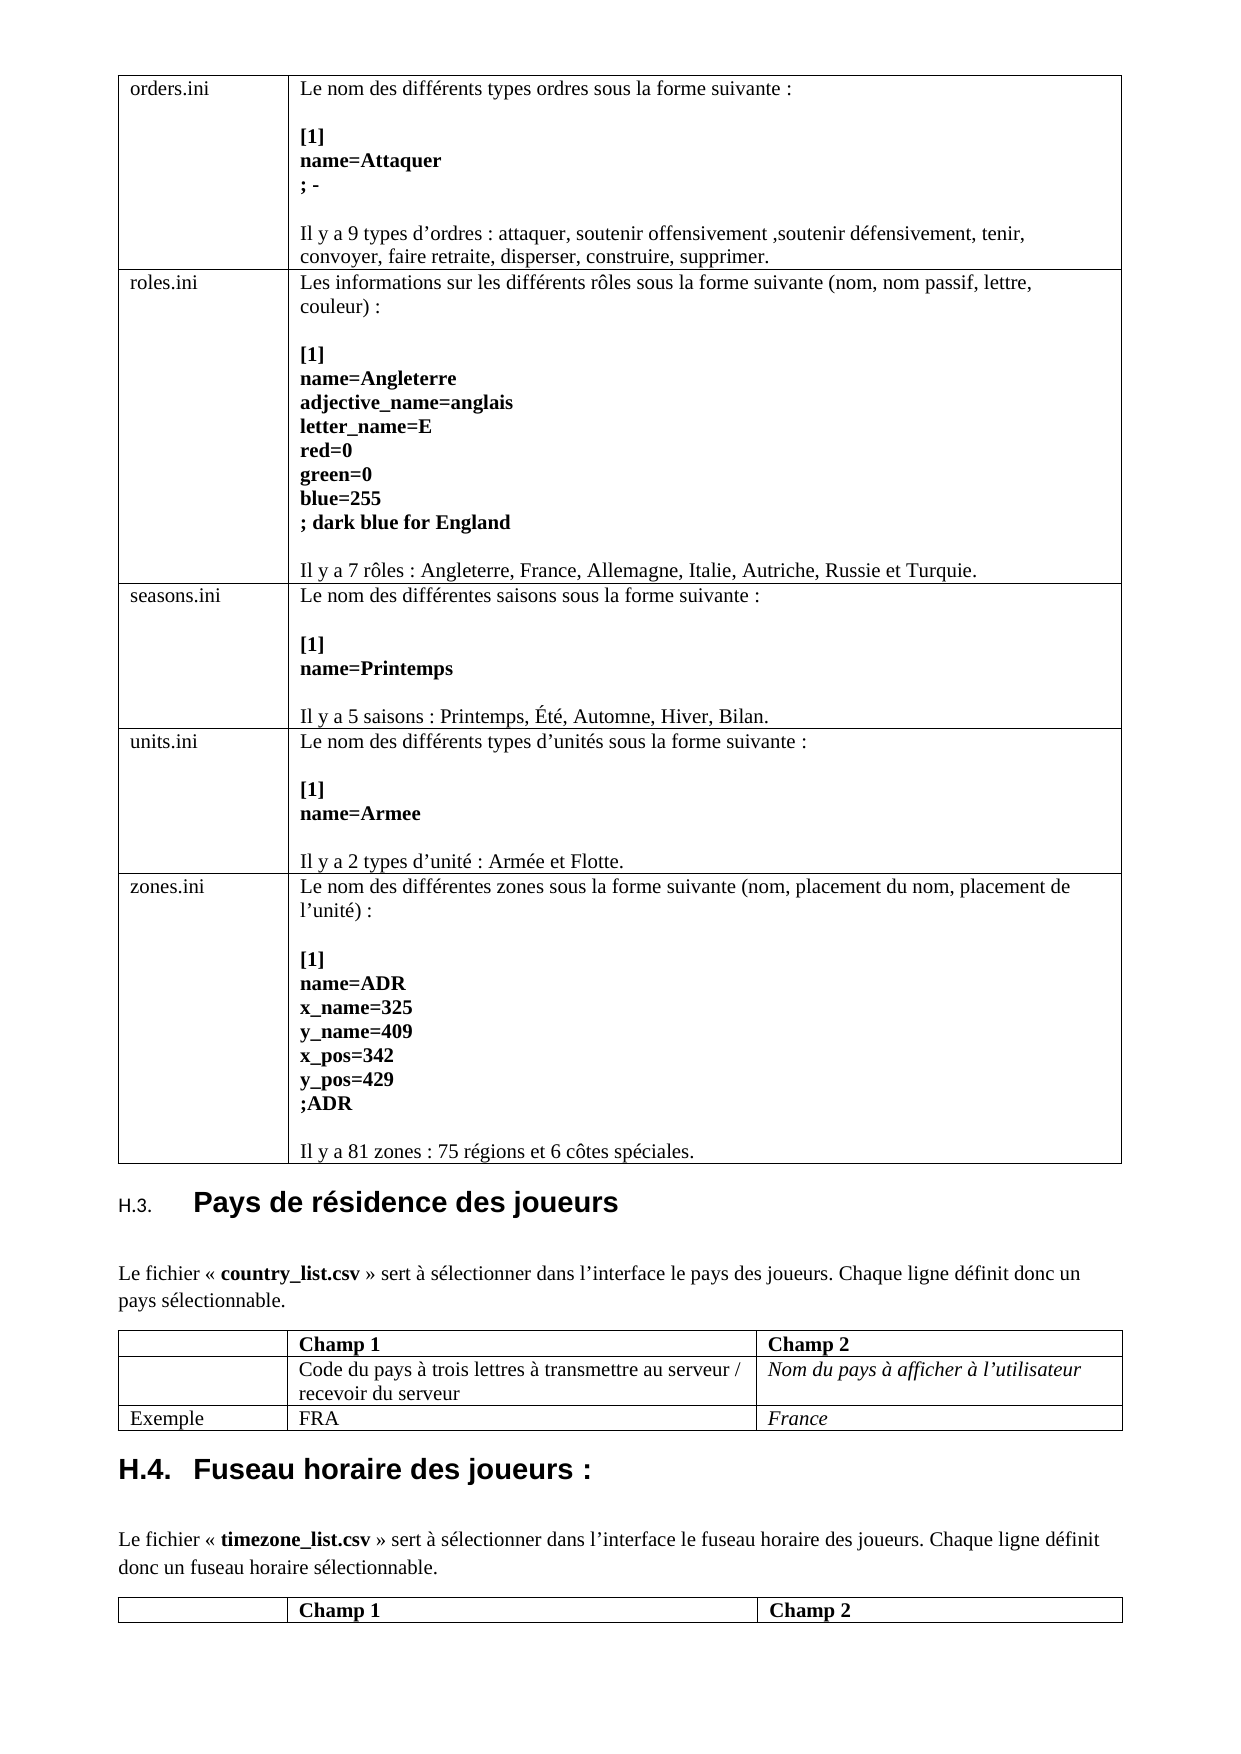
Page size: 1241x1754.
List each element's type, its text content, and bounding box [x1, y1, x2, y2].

table_cell Nom du pays à afficher à l’utilisateur [757, 1357, 1122, 1405]
table_header Champ 2 [758, 1598, 1122, 1622]
table_cell France [757, 1406, 1122, 1430]
table_cell orders.ini [119, 76, 288, 268]
table_header Champ 1 [288, 1598, 757, 1622]
table_cell [119, 1357, 287, 1405]
text Le fichier « timezone_list.csv » sert à sélectionner dans l’interface le fuseau horaire des joueurs. Chaque ligne définit donc un fuseau horaire sélectionnable. [118, 1527, 1122, 1579]
table_cell seasons.ini [119, 584, 288, 728]
table_cell Le nom des différentes zones sous la forme suivante (nom, placement du nom, placement de l’unité) : [1] name=ADR x_name=325 y_name=409 x_pos=342 y_pos=429 ;ADR Il y a 81 zones : 75 régions et 6 côtes spéciales. [289, 874, 1121, 1163]
table_cell roles.ini [119, 270, 288, 582]
table_cell Le nom des différentes saisons sous la forme suivante : [1] name=Printemps Il y a 5 saisons : Printemps, Été, Automne, Hiver, Bilan. [289, 584, 1121, 728]
table_cell units.ini [119, 729, 288, 873]
list Pays de résidence des joueurs [118, 1185, 1122, 1218]
table_header Champ 2 [757, 1331, 1122, 1356]
table_cell Code du pays à trois lettres à transmettre au serveur / recevoir du serveur [288, 1357, 756, 1405]
table_cell FRA [288, 1406, 756, 1430]
table_header [119, 1331, 287, 1356]
table_cell Les informations sur les différents rôles sous la forme suivante (nom, nom passif, lettre, couleur) : [1] name=Angleterre adjective_name=anglais letter_name=E red=0 green=0 blue=255 ; dark blue for England Il y a 7 rôles : Angleterre, France, Allemagne, Italie, Autriche, Russie et Turquie. [289, 270, 1121, 582]
table_header [119, 1598, 287, 1622]
table_cell Exemple [119, 1406, 287, 1430]
table_cell Le nom des différents types d’unités sous la forme suivante : [1] name=Armee Il y a 2 types d’unité : Armée et Flotte. [289, 729, 1121, 873]
list Fuseau horaire des joueurs : [118, 1452, 1122, 1485]
table_cell zones.ini [119, 874, 288, 1163]
table_cell Le nom des différents types ordres sous la forme suivante : [1] name=Attaquer ; - Il y a 9 types d’ordres : attaquer, soutenir offensivement ,soutenir défensivement, tenir, convoyer, faire retraite, disperser, construire, supprimer. [289, 76, 1121, 268]
text Le fichier « country_list.csv » sert à sélectionner dans l’interface le pays des joueurs. Chaque ligne définit donc un pays sélectionnable. [118, 1261, 1122, 1312]
table_header Champ 1 [288, 1331, 756, 1356]
